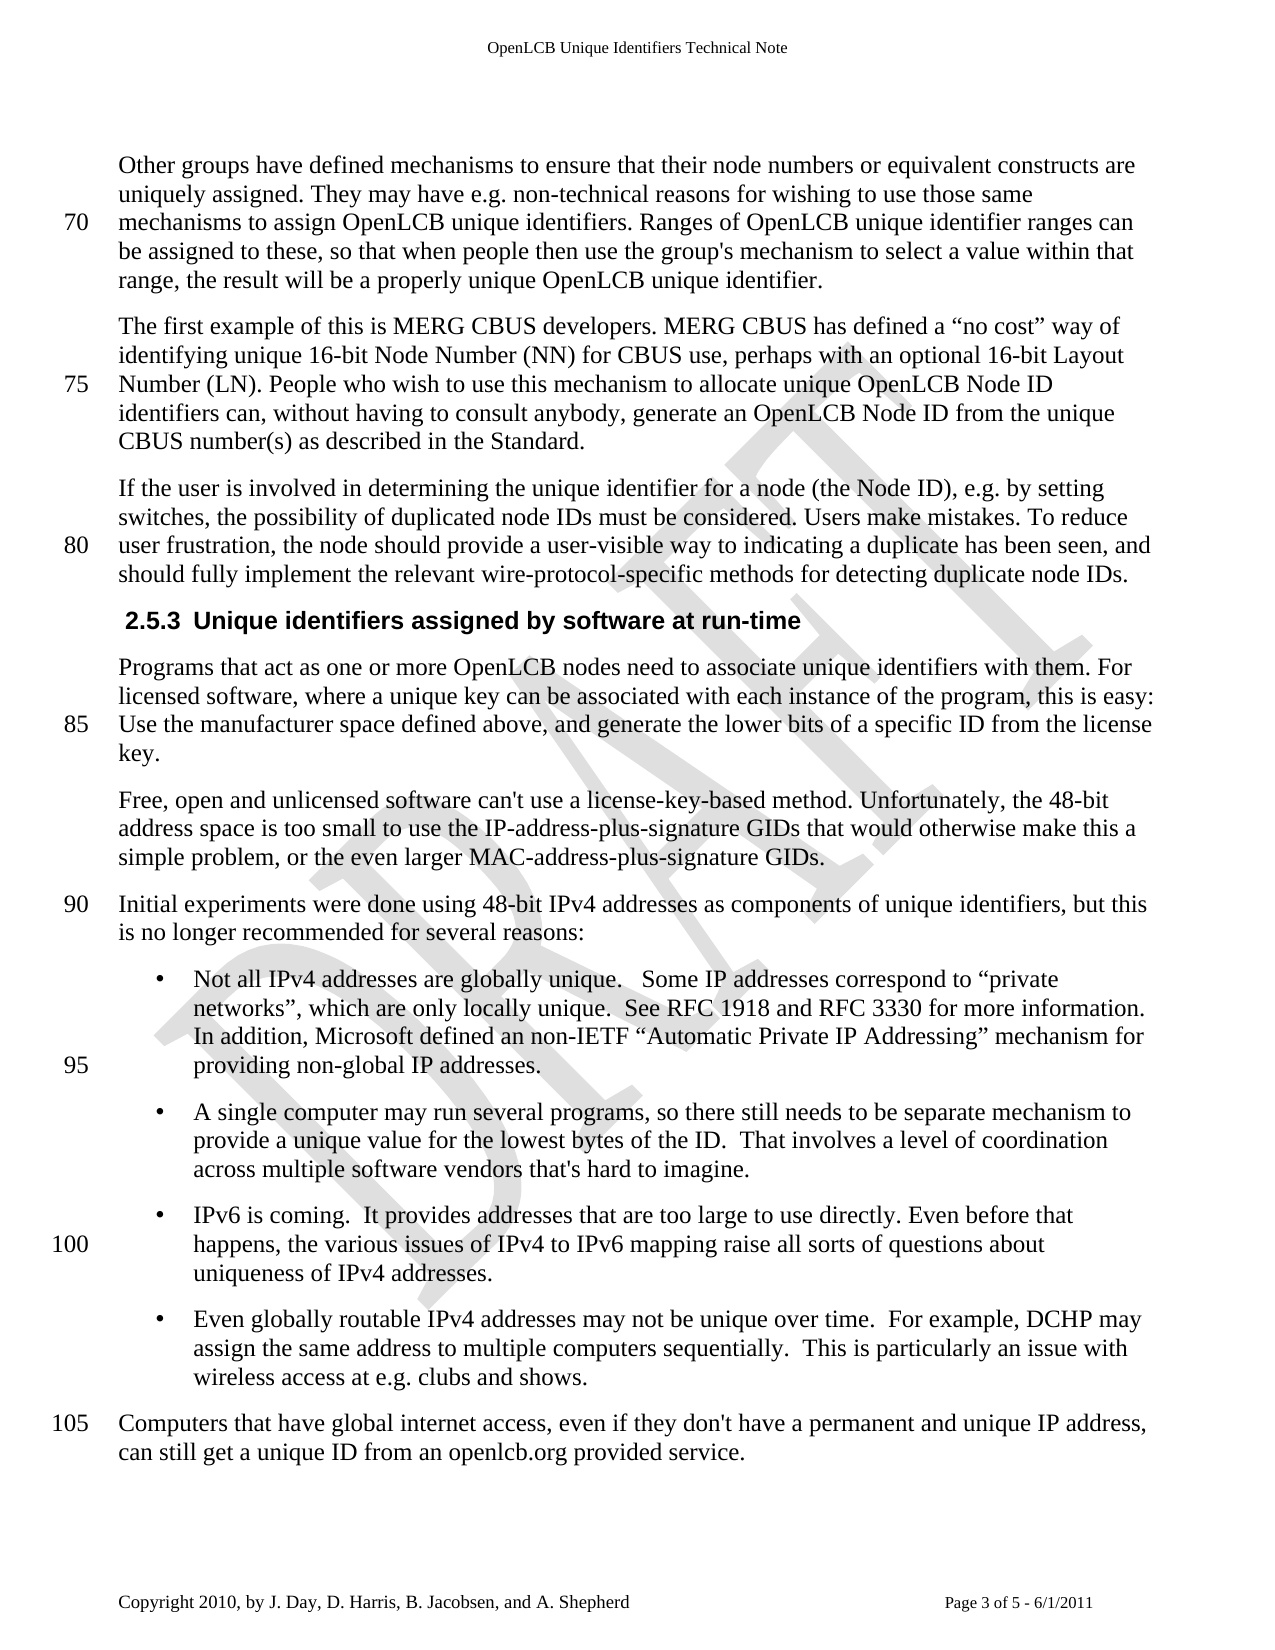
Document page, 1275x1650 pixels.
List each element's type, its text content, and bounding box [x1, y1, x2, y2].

list Not all IPv4 addresses are globally unique. Some IP addresses correspond to “private networks”, which are only locally unique. See RFC 1918 and RFC 3330 for more information. In addition, Microsoft defined an non-IETF “Automatic Private IP Addressing” mechanism for providing non-global IP addresses. [212, 977, 431, 1079]
list IPv6 is coming. It provides addresses that are too large to use directly. Even before that happens, the various issues of IPv4 to IPv6 mapping raise all sorts of questions about uniqueness of IPv4 addresses. [453, 1201, 1157, 1287]
text Other groups have defined mechanisms to ensure that their node numbers or equivalent constructs are uniquely assigned. They may have e.g. non-technical reasons for wishing to use those same mechanisms to assign OpenLCB unique identifiers. Ranges of OpenLCB unique identifier ranges can be assigned to these, so that when people then use the group's mechanism to select a value within that range, the result will be a properly unique OpenLCB unique identifier. [118, 150, 1157, 294]
subtitle Unique identifiers assigned by software at run-time [1010, 606, 1157, 634]
list Even globally routable IPv4 addresses may not be unique over time. For example, DCHP may assign the same address to multiple computers sequentially. This is particularly an issue with wireless access at e.g. clubs and shows. [156, 1304, 1157, 1391]
list IPv6 is coming. It provides addresses that are too large to use directly. Even before that happens, the various issues of IPv4 to IPv6 mapping raise all sorts of questions about uniqueness of IPv4 addresses. [156, 1201, 426, 1287]
subtitle Unique identifiers assigned by software at run-time [811, 606, 995, 634]
list IPv6 is coming. It provides addresses that are too large to use directly. Even before that happens, the various issues of IPv4 to IPv6 mapping raise all sorts of questions about uniqueness of IPv4 addresses. [397, 1201, 492, 1250]
list A single computer may run several programs, so there still needs to be separate mechanism to provide a unique value for the lowest bytes of the ID. That involves a level of coordination across multiple software vendors that's hard to imagine. [293, 1097, 493, 1183]
text Computers that have global internet access, even if they don't have a permanent and unique IP address, can still get a unique ID from an openlcb.org provided service. [118, 1408, 1157, 1466]
text Initial experiments were done using 48-bit IPv4 addresses as components of unique identifiers, but this is no longer recommended for several reasons: [118, 889, 409, 946]
text Initial experiments were done using 48-bit IPv4 addresses as components of unique identifiers, but this is no longer recommended for several reasons: [677, 889, 1157, 946]
list Not all IPv4 addresses are globally unique. Some IP addresses correspond to “private networks”, which are only locally unique. See RFC 1918 and RFC 3330 for more information. In addition, Microsoft defined an non-IETF “Automatic Private IP Addressing” mechanism for providing non-global IP addresses. [348, 964, 542, 1079]
text Free, open and unlicensed software can't use a license-key-based method. Unfortunately, the 48-bit address space is too small to use the IP-address-plus-signature GIDs that would otherwise make this a simple problem, or the even larger MAC-address-plus-signature GIDs. [118, 785, 643, 871]
text Initial experiments were done using 48-bit IPv4 addresses as components of unique identifiers, but this is no longer recommended for several reasons: [531, 889, 695, 946]
text Initial experiments were done using 48-bit IPv4 addresses as components of unique identifiers, but this is no longer recommended for several reasons: [395, 889, 515, 946]
list Not all IPv4 addresses are globally unique. Some IP addresses correspond to “private networks”, which are only locally unique. See RFC 1918 and RFC 3330 for more information. In addition, Microsoft defined an non-IETF “Automatic Private IP Addressing” mechanism for providing non-global IP addresses. [502, 964, 1157, 1079]
list A single computer may run several programs, so there still needs to be separate mechanism to provide a unique value for the lowest bytes of the ID. That involves a level of coordination across multiple software vendors that's hard to imagine. [487, 1097, 1157, 1183]
subtitle Unique identifiers assigned by software at run-time [118, 606, 694, 634]
text If the user is involved in determining the unique identifier for a node (the Node ID), e.g. by setting switches, the possibility of duplicated node IDs must be considered. Users make mistakes. To reduce user frustration, the node should provide a user-visible way to indicating a duplicate has been seen, and should fully implement the relevant wire-protocol-specific methods for detecting duplicate node IDs. [877, 473, 1157, 588]
subtitle Unique identifiers assigned by software at run-time [709, 606, 817, 634]
text The first example of this is MERG CBUS developers. MERG CBUS has defined a “no cost” way of identifying unique 16-bit Node Number (NN) for CBUS use, perhaps with an optional 16-bit Layout Number (LN). People who wish to use this mechanism to allocate unique OpenLCB Node ID identifiers can, without having to consult anybody, generate an OpenLCB Node ID from the unique CBUS number(s) as described in the Standard. [118, 311, 1157, 455]
text Programs that act as one or more OpenLCB nodes need to associate unique identifiers with them. For licensed software, where a unique key can be associated with each instance of the program, this is easy: Use the manufacturer space defined above, and generate the lower bits of a specific ID from the license key. [800, 652, 1157, 767]
text Free, open and unlicensed software can't use a license-key-based method. Unfortunately, the 48-bit address space is too small to use the IP-address-plus-signature GIDs that would otherwise make this a simple problem, or the even larger MAC-address-plus-signature GIDs. [604, 785, 701, 854]
text If the user is involved in determining the unique identifier for a node (the Node ID), e.g. by setting switches, the possibility of duplicated node IDs must be considered. Users make mistakes. To reduce user frustration, the node should provide a user-visible way to indicating a duplicate has been seen, and should fully implement the relevant wire-protocol-specific methods for detecting duplicate node IDs. [118, 473, 949, 588]
text Programs that act as one or more OpenLCB nodes need to associate unique identifiers with them. For licensed software, where a unique key can be associated with each instance of the program, this is easy: Use the manufacturer space defined above, and generate the lower bits of a specific ID from the license key. [118, 652, 827, 767]
list A single computer may run several programs, so there still needs to be separate mechanism to provide a unique value for the lowest bytes of the ID. That involves a level of coordination across multiple software vendors that's hard to imagine. [156, 1097, 336, 1183]
text Free, open and unlicensed software can't use a license-key-based method. Unfortunately, the 48-bit address space is too small to use the IP-address-plus-signature GIDs that would otherwise make this a simple problem, or the even larger MAC-address-plus-signature GIDs. [723, 785, 1157, 871]
